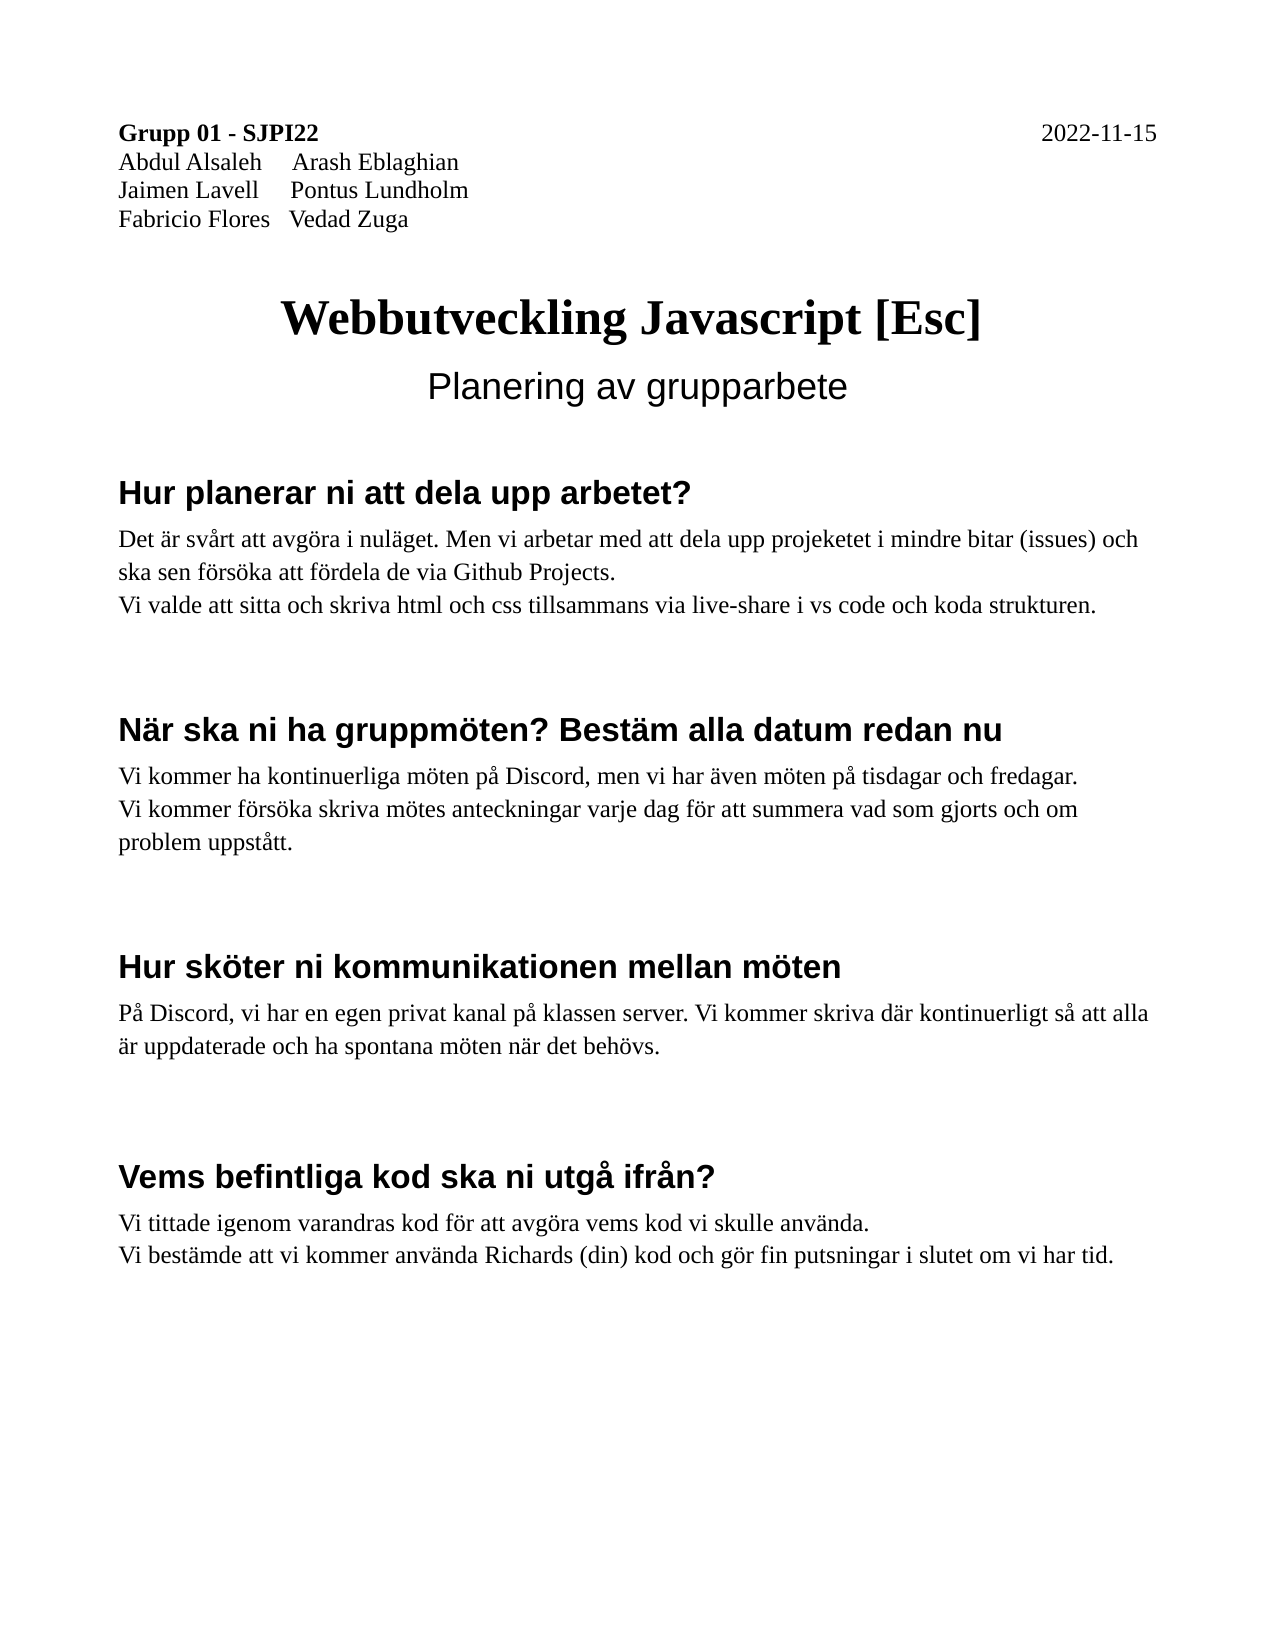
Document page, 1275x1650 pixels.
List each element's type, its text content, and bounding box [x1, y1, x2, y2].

text Det är svårt att avgöra i nuläget. Men vi arbetar med att dela upp projeketet i mindre bitar (issues) och ska sen försöka att fördela de via Github Projects. [118, 524, 1157, 586]
text På Discord, vi har en egen privat kanal på klassen server. Vi kommer skriva där kontinuerligt så att alla är uppdaterade och ha spontana möten när det behövs. [118, 998, 1157, 1060]
text Vi kommer försöka skriva mötes anteckningar varje dag för att summera vad som gjorts och om problem uppstått. [118, 794, 1157, 856]
subtitle Planering av grupparbete [118, 364, 1157, 407]
text Vi tittade igenom varandras kod för att avgöra vems kod vi skulle använda. [118, 1208, 1157, 1236]
subtitle När ska ni ha gruppmöten? Bestäm alla datum redan nu [118, 710, 1157, 749]
text Vi bestämde att vi kommer använda Richards (din) kod och gör fin putsningar i slutet om vi har tid. [118, 1241, 1157, 1269]
text Vi valde att sitta och skriva html och css tillsammans via live-share i vs code och koda strukturen. [118, 590, 1157, 619]
text Vi kommer ha kontinuerliga möten på Discord, men vi har även möten på tisdagar och fredagar. [118, 761, 1157, 790]
subtitle Hur sköter ni kommunikationen mellan möten [118, 947, 1157, 986]
subtitle Vems befintliga kod ska ni utgå ifrån? [118, 1157, 1157, 1195]
subtitle Webbutveckling Javascript [Esc] [118, 288, 1157, 345]
subtitle Hur planerar ni att dela upp arbetet? [118, 473, 1157, 512]
